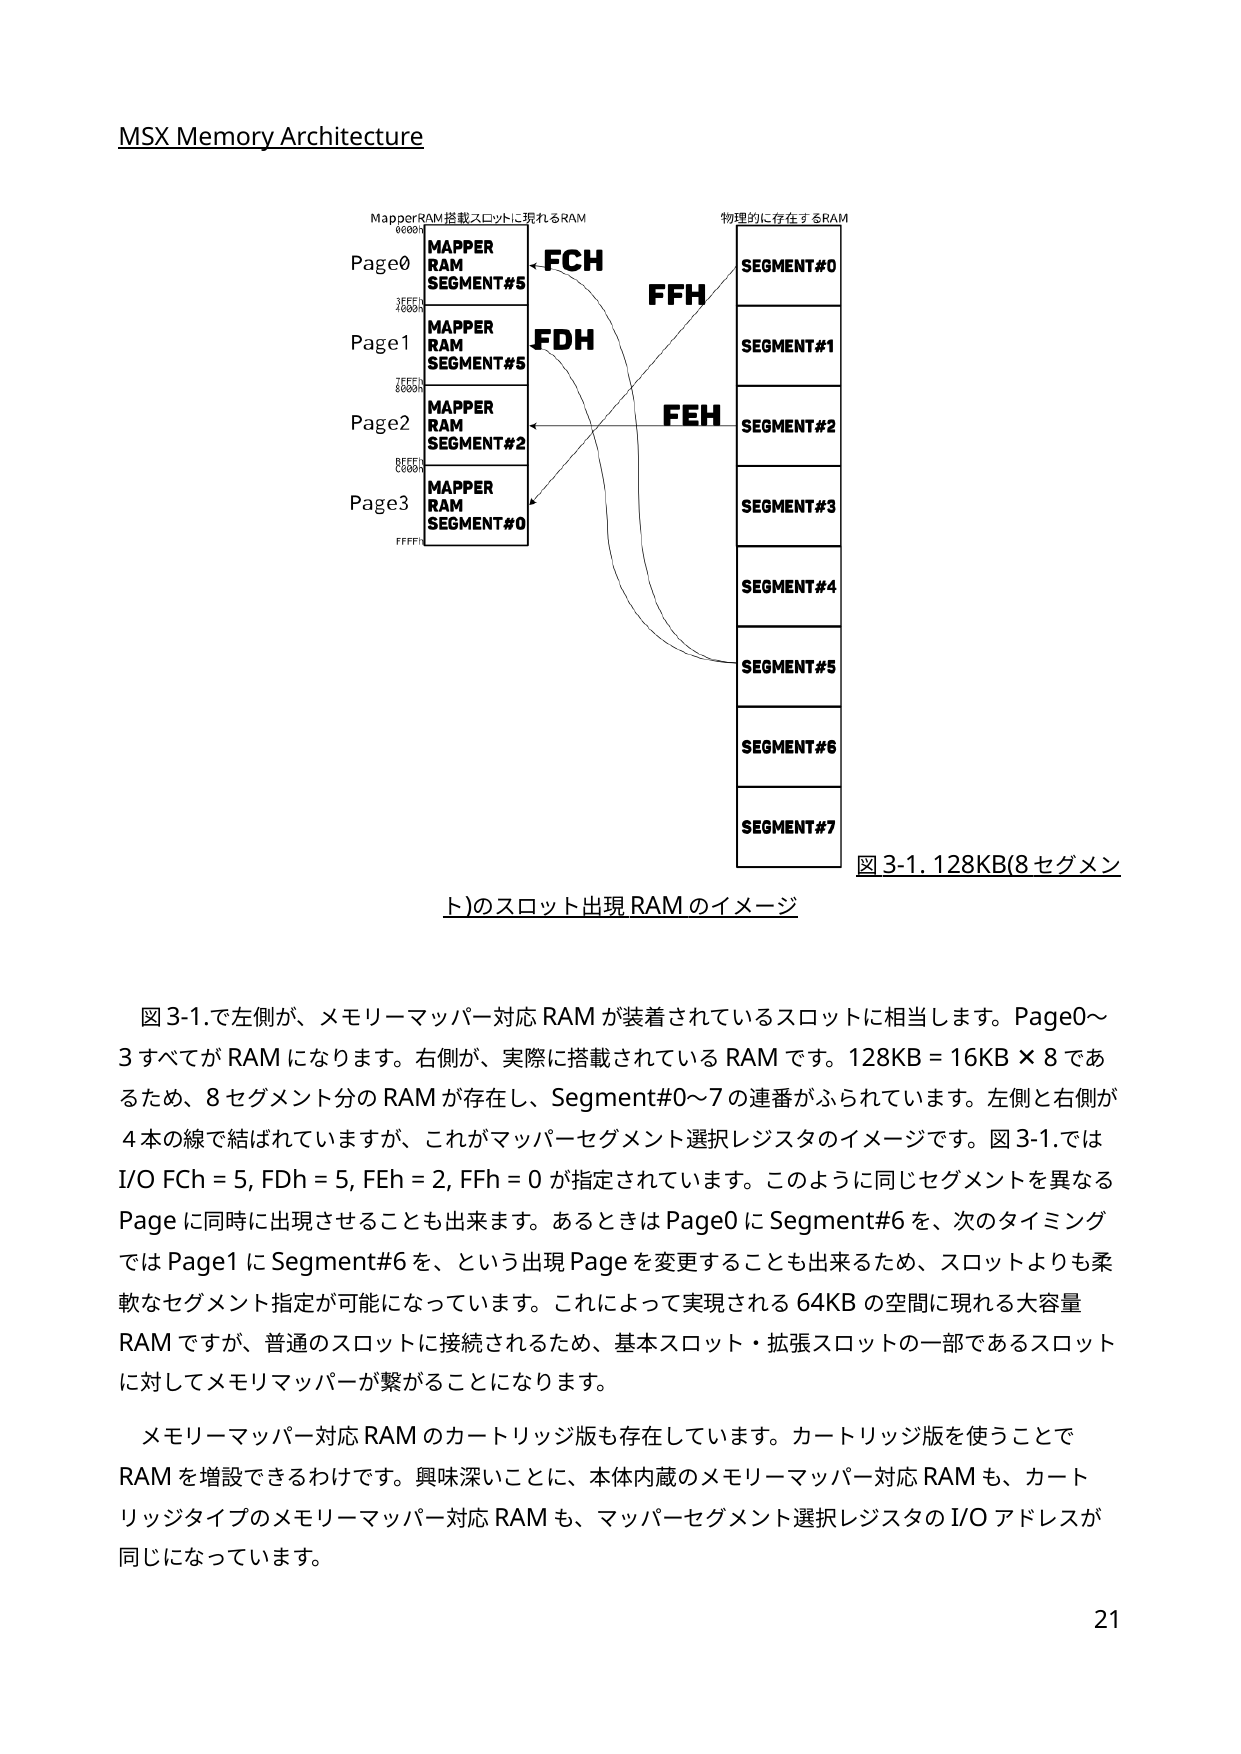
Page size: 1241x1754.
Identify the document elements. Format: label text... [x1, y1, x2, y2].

text 図3-1. 128KB(8セグメント)のスロット出現RAMのイメージ [118, 847, 1122, 922]
text 図3-1.で左側が、メモリーマッパー対応RAMが装着されているスロットに相当します。Page0～3すべてがRAMになります。右側が、実際に搭載されているRAMです。128KB = 16KB ✕ 8であるため、8セグメント分のRAMが存在し、Segment#0～7の連番がふられています。左側と右側が４本の線で結ばれていますが、これがマッパーセグメント選択レジスタのイメージです。図3-1.では I/O FCh = 5, FDh = 5, FEh = 2, FFh = 0 が指定されています。このように同じセグメントを異なるPageに同時に出現させることも出来ます。あるときはPage0にSegment#6を、次のタイミングでは Page1にSegment#6を、という出現Pageを変更することも出来るため、スロットよりも柔軟なセグメント指定が可能になっています。これによって実現される 64KB の空間に現れる大容量RAMですが、普通のスロットに接続されるため、基本スロット・拡張スロットの一部であるスロットに対してメモリマッパーが繋がることになります。 [118, 998, 1122, 1397]
text メモリーマッパー対応RAMのカートリッジ版も存在しています。カートリッジ版を使うことでRAMを増設できるわけです。興味深いことに、本体内蔵のメモリーマッパー対応RAMも、カートリッジタイプのメモリーマッパー対応RAMも、マッパーセグメント選択レジスタのI/Oアドレスが同じになっています。 [118, 1418, 1122, 1571]
